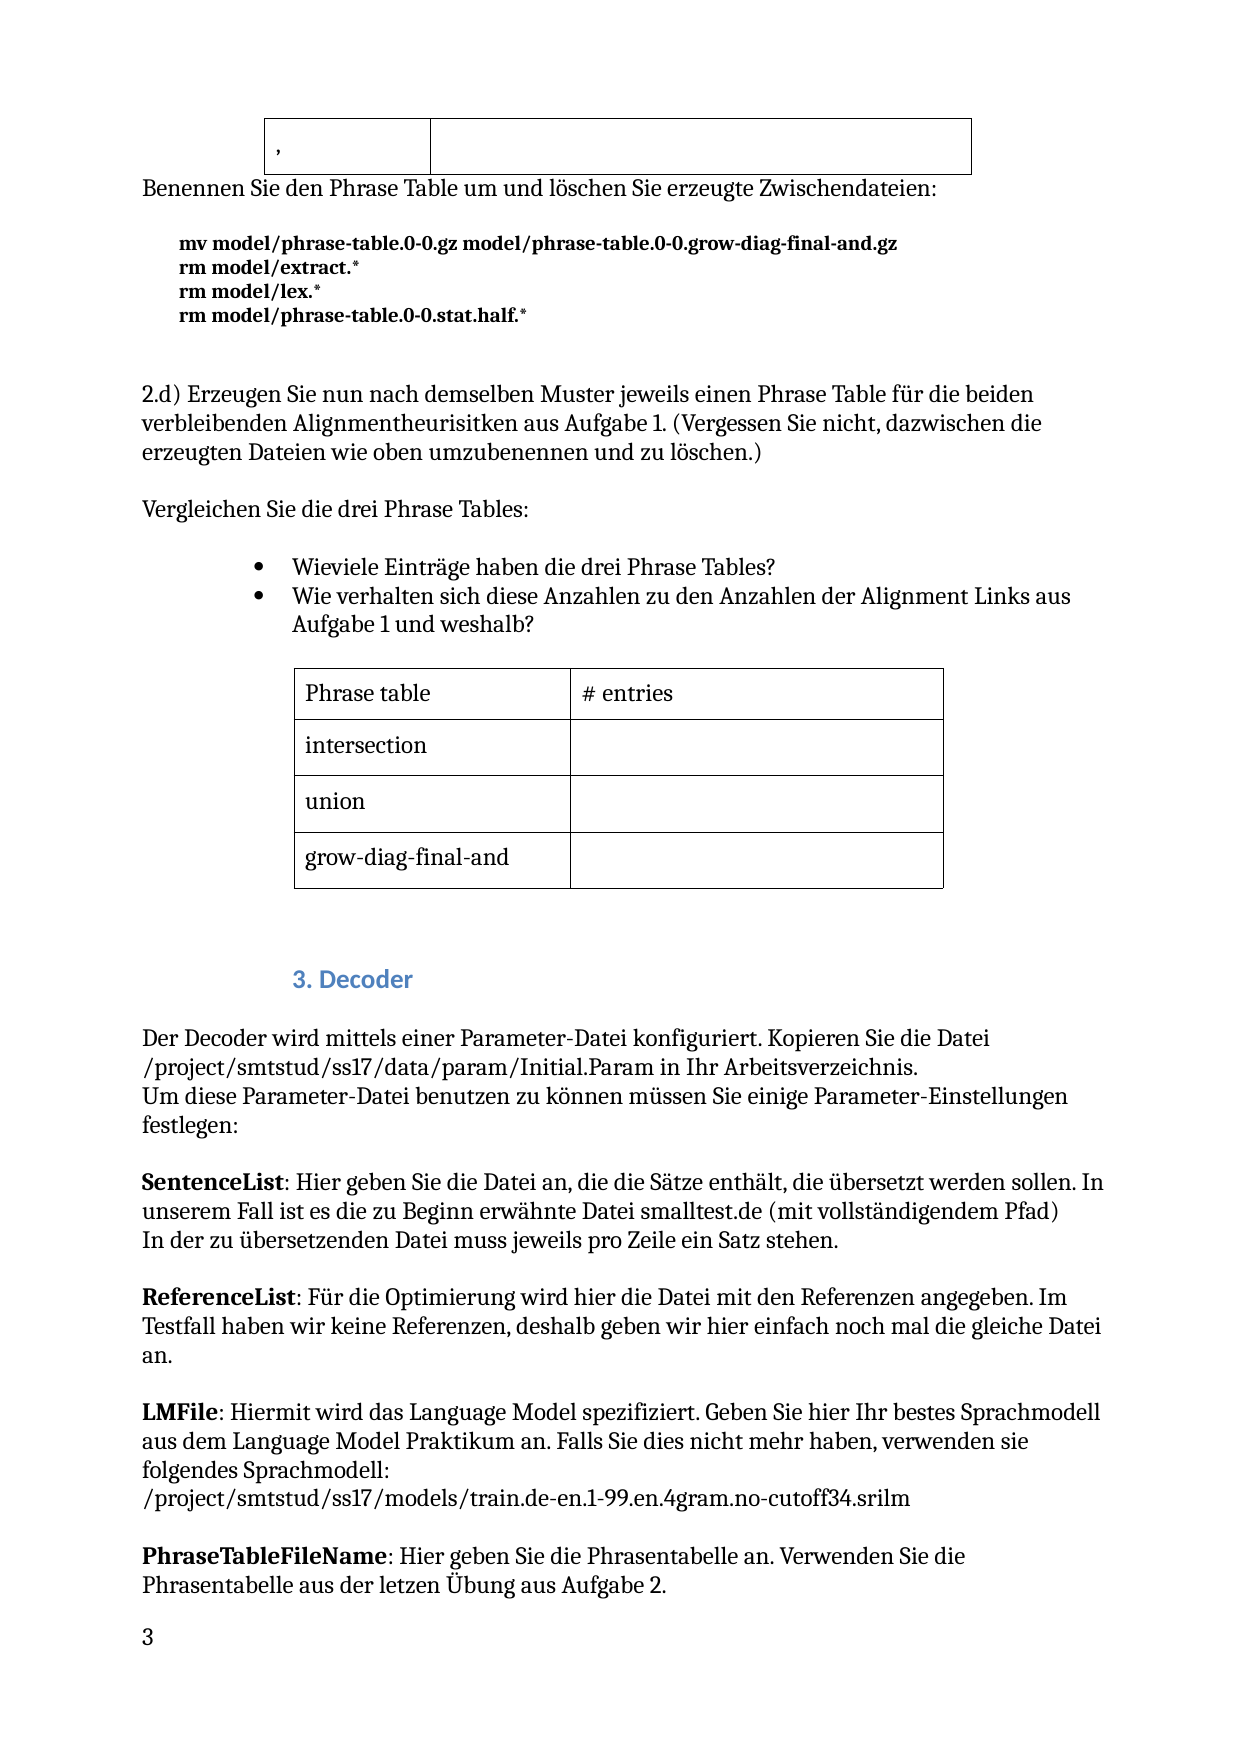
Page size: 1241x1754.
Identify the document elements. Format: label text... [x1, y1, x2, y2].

text /project/smtstud/ss17/data/param/Initial.Param in Ihr Arbeitsverzeichnis. [142, 1053, 1110, 1082]
subtitle 3. Decoder [254, 962, 1110, 996]
text rm model/phrase-table.0-0.stat.half.* [142, 304, 1110, 328]
table_cell [571, 776, 943, 832]
text 2.d) Erzeugen Sie nun nach demselben Muster jeweils einen Phrase Table für die beiden verbleibenden Alignmentheurisitken aus Aufgabe 1. (Vergessen Sie nicht, dazwischen die erzeugten Dateien wie oben umzubenennen und zu löschen.) [142, 380, 1110, 467]
text In der zu übersetzenden Datei muss jeweils pro Zeile ein Satz stehen. [142, 1226, 1110, 1254]
text mv model/phrase-table.0-0.gz model/phrase-table.0-0.grow-diag-final-and.gz [142, 232, 1110, 256]
text ReferenceList: Für die Optimierung wird hier die Datei mit den Referenzen angegeben. Im Testfall haben wir keine Referenzen, deshalb geben wir hier einfach noch mal die gleiche Datei an. [142, 1283, 1110, 1369]
text Um diese Parameter-Datei benutzen zu können müssen Sie einige Parameter-Einstellungen festlegen: [142, 1082, 1110, 1139]
table_cell [571, 720, 943, 775]
table_header # entries [571, 669, 943, 719]
text Der Decoder wird mittels einer Parameter-Datei konfiguriert. Kopieren Sie die Datei [142, 1024, 1110, 1053]
table_cell union [295, 776, 570, 832]
text rm model/extract.* [142, 256, 1110, 280]
table_header Phrase table [295, 669, 570, 719]
text Benennen Sie den Phrase Table um und löschen Sie erzeugte Zwischendateien: [142, 174, 1110, 203]
text PhraseTableFileName: Hier geben Sie die Phrasentabelle an. Verwenden Sie die Phrasentabelle aus der letzen Übung aus Aufgabe 2. [142, 1542, 1110, 1599]
list Wie verhalten sich diese Anzahlen zu den Anzahlen der Alignment Links aus Aufgabe 1 und weshalb? [254, 582, 1110, 639]
table_cell , [265, 119, 430, 174]
text Vergleichen Sie die drei Phrase Tables: [142, 495, 1110, 524]
table_cell [571, 833, 943, 888]
list Wieviele Einträge haben die drei Phrase Tables? [254, 553, 1110, 582]
table_cell grow-diag-final-and [295, 833, 570, 888]
text LMFile: Hiermit wird das Language Model spezifiziert. Geben Sie hier Ihr bestes Sprachmodell aus dem Language Model Praktikum an. Falls Sie dies nicht mehr haben, verwenden sie folgendes Sprachmodell: [142, 1398, 1110, 1484]
table_cell intersection [295, 720, 570, 775]
text rm model/lex.* [142, 280, 1110, 304]
text SentenceList: Hier geben Sie die Datei an, die die Sätze enthält, die übersetzt werden sollen. In unserem Fall ist es die zu Beginn erwähnte Datei smalltest.de (mit vollständigendem Pfad) [142, 1168, 1110, 1226]
table_cell [431, 119, 971, 174]
text /project/smtstud/ss17/models/train.de-en.1-99.en.4gram.no-cutoff34.srilm [142, 1484, 1110, 1513]
